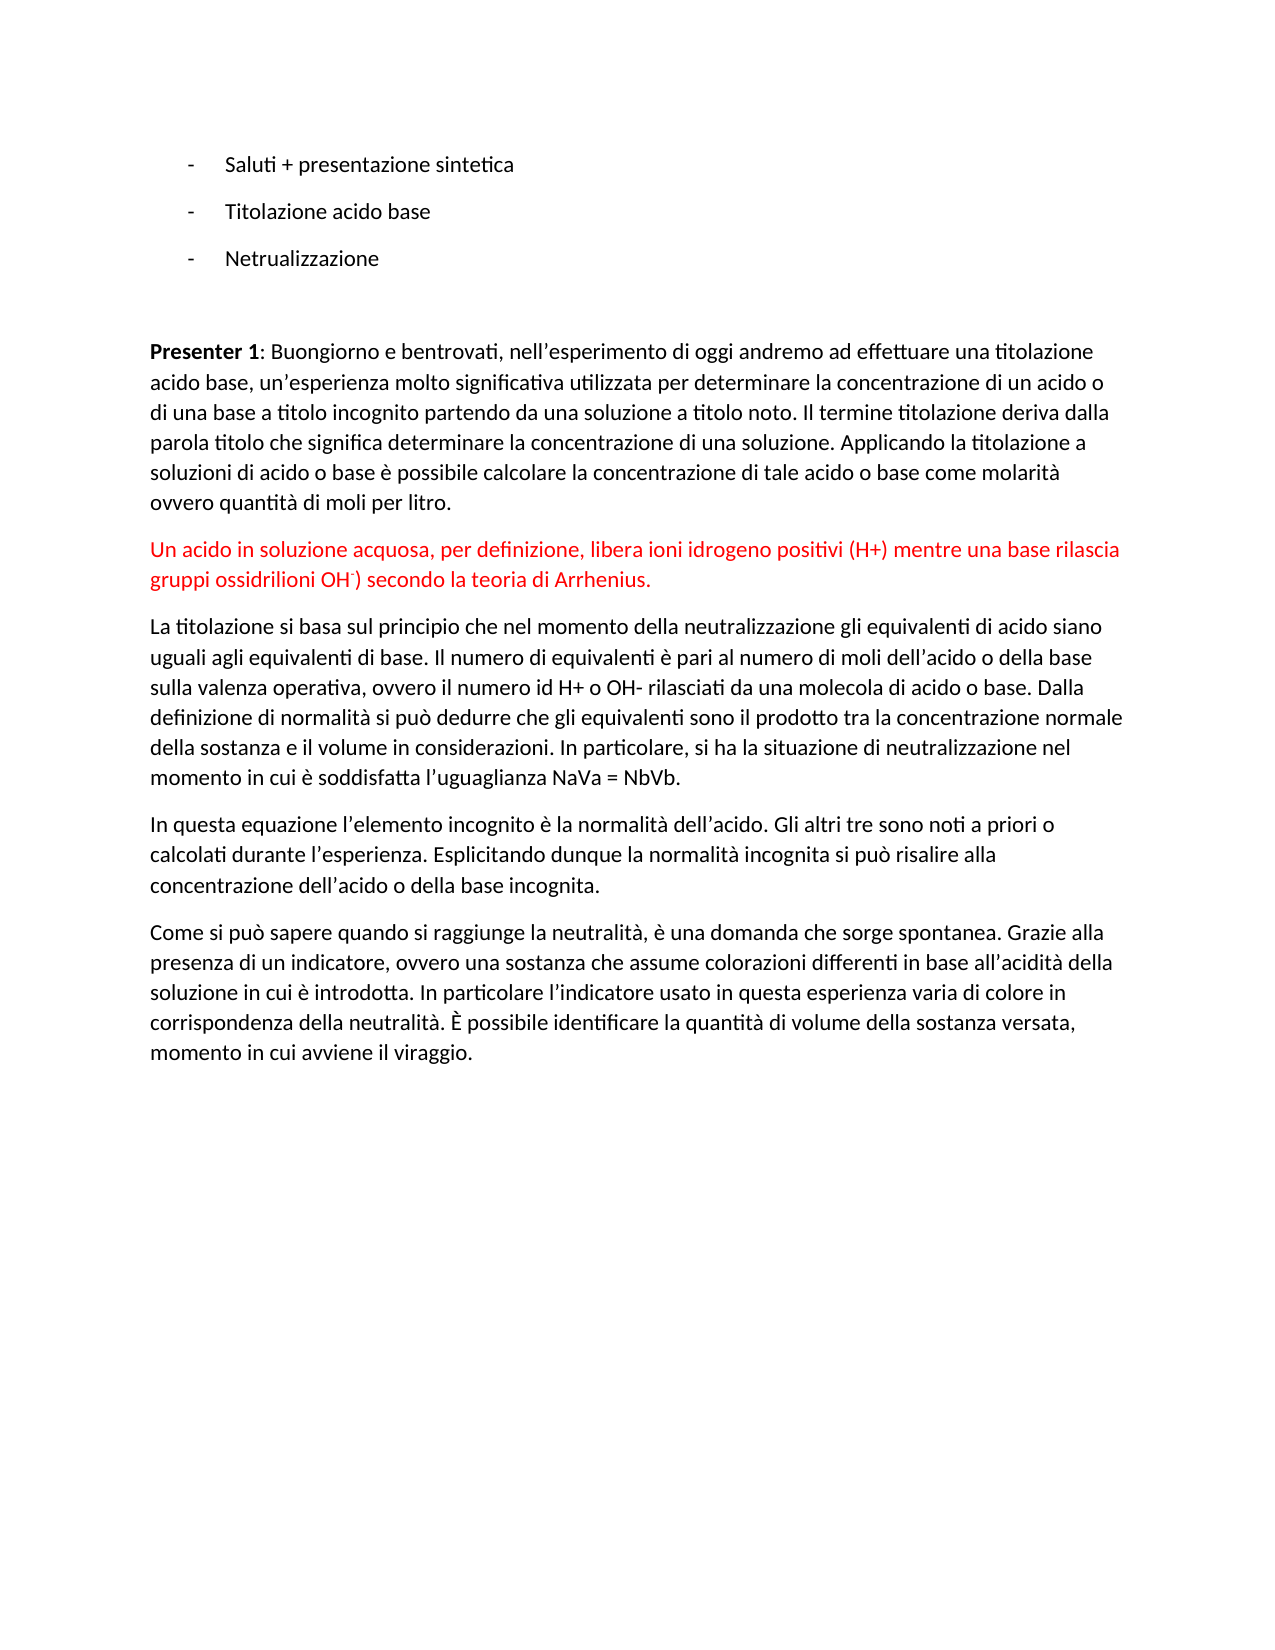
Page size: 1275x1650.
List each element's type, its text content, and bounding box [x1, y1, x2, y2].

text Come si può sapere quando si raggiunge la neutralità, è una domanda che sorge spontanea. Grazie alla presenza di un indicatore, ovvero una sostanza che assume colorazioni differenti in base all’acidità della soluzione in cui è introdotta. In particolare l’indicatore usato in questa esperienza varia di colore in corrispondenza della neutralità. È possibile identificare la quantità di volume della sostanza versata, momento in cui avviene il viraggio. [150, 918, 1125, 1067]
text Presenter 1: Buongiorno e bentrovati, nell’esperimento di oggi andremo ad effettuare una titolazione acido base, un’esperienza molto significativa utilizzata per determinare la concentrazione di un acido o di una base a titolo incognito partendo da una soluzione a titolo noto. Il termine titolazione deriva dalla parola titolo che significa determinare la concentrazione di una soluzione. Applicando la titolazione a soluzioni di acido o base è possibile calcolare la concentrazione di tale acido o base come molarità ovvero quantità di moli per litro. [150, 337, 1125, 517]
list Netrualizzazione [187, 244, 1125, 272]
text In questa equazione l’elemento incognito è la normalità dell’acido. Gli altri tre sono noti a priori o calcolati durante l’esperienza. Esplicitando dunque la normalità incognita si può risalire alla concentrazione dell’acido o della base incognita. [150, 810, 1125, 899]
text La titolazione si basa sul principio che nel momento della neutralizzazione gli equivalenti di acido siano uguali agli equivalenti di base. Il numero di equivalenti è pari al numero di moli dell’acido o della base sulla valenza operativa, ovvero il numero id H+ o OH- rilasciati da una molecola di acido o base. Dalla definizione di normalità si può dedurre che gli equivalenti sono il prodotto tra la concentrazione normale della sostanza e il volume in considerazioni. In particolare, si ha la situazione di neutralizzazione nel momento in cui è soddisfatta l’uguaglianza NaVa = NbVb. [150, 612, 1125, 792]
text Un acido in soluzione acquosa, per definizione, libera ioni idrogeno positivi (H+) mentre una base rilascia gruppi ossidrilioni OH-) secondo la teoria di Arrhenius. [150, 535, 1125, 594]
list Saluti + presentazione sintetica [187, 150, 1125, 178]
list Titolazione acido base [187, 197, 1125, 225]
